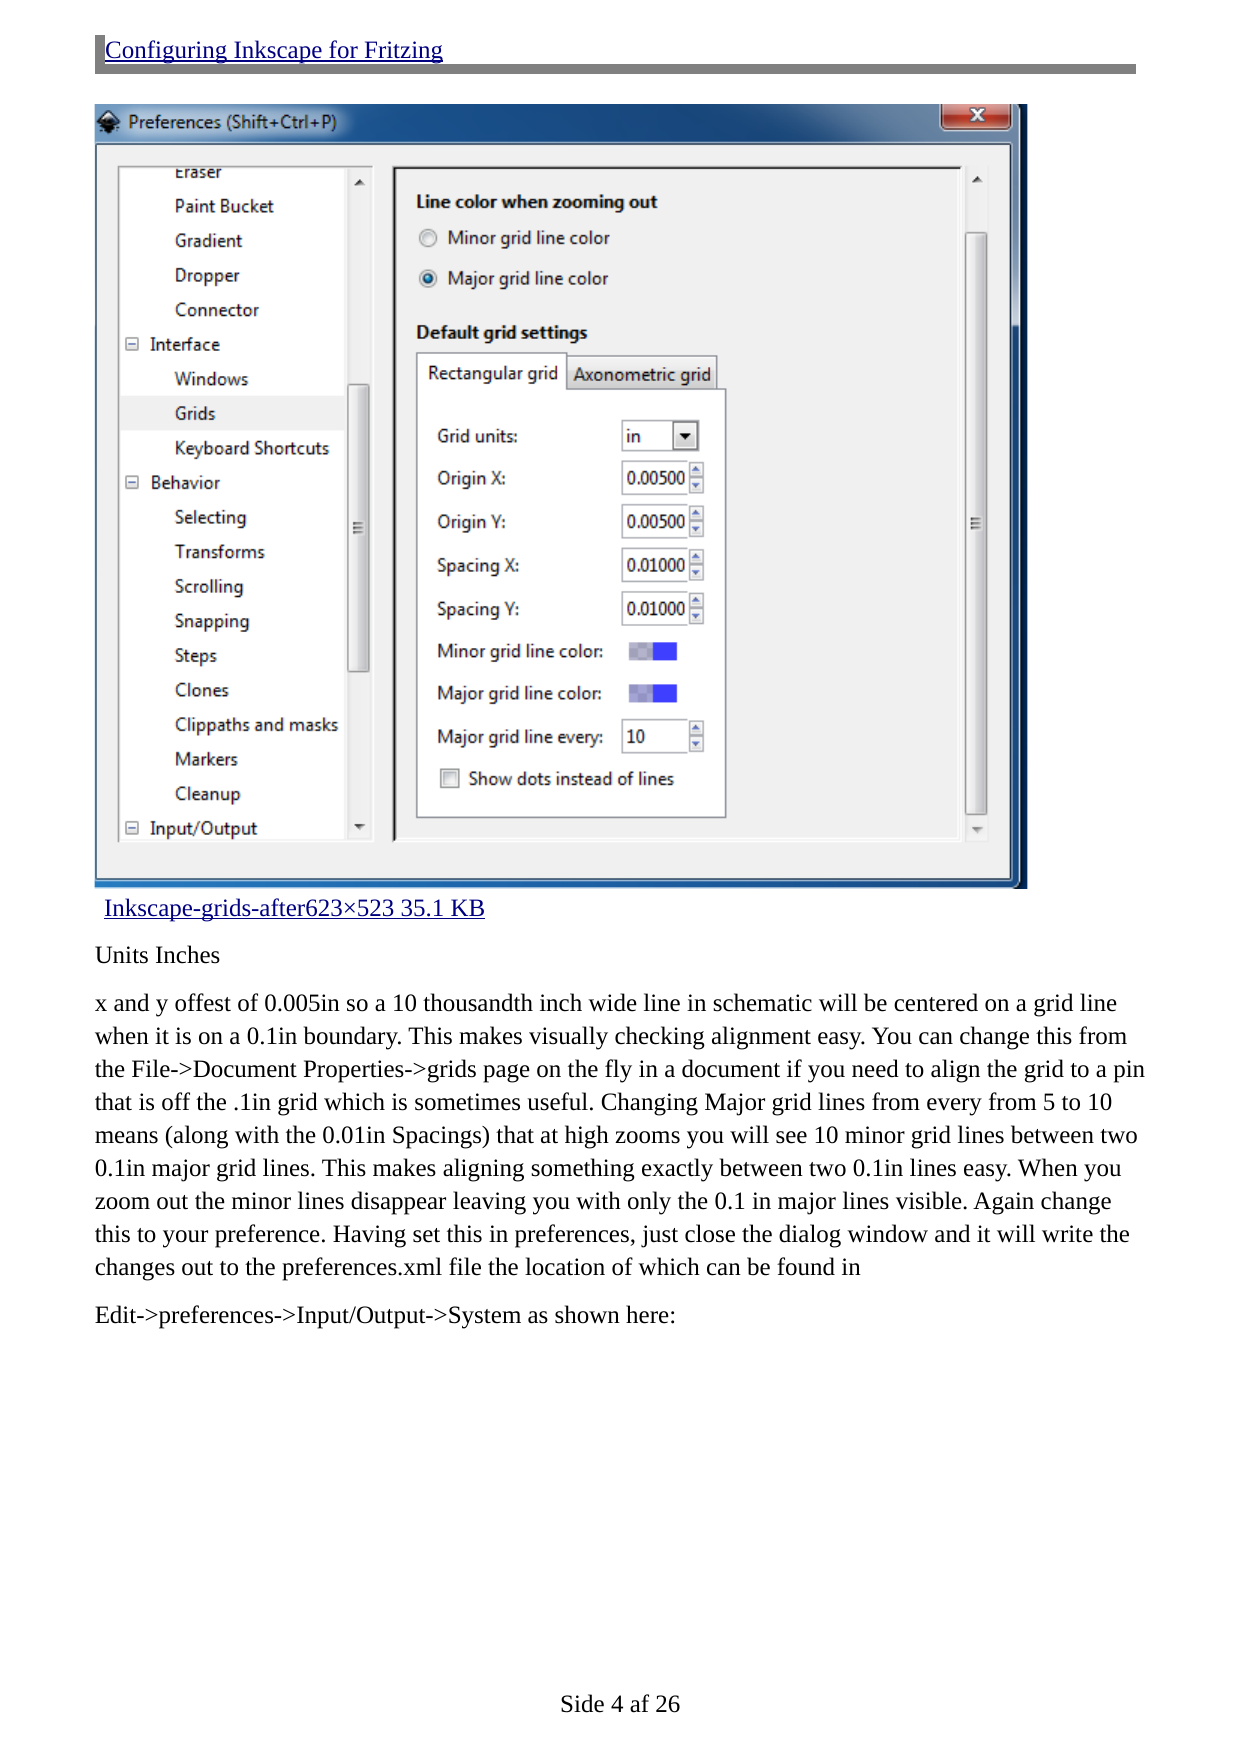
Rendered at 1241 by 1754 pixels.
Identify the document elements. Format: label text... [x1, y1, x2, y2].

text Inkscape-grids-after623×523 35.1 KB [104, 893, 1136, 921]
text x and y offest of 0.005in so a 10 thousandth inch wide line in schematic will be centered on a grid line when it is on a 0.1in boundary. This makes visually checking alignment easy. You can change this from the File->Document Properties->grids page on the fly in a document if you need to align the grid to a pin that is off the .1in grid which is sometimes useful. Changing Major grid lines from every from 5 to 10 means (along with the 0.01in Spacings) that at high zooms you will see 10 minor grid lines between two 0.1in major grid lines. This makes aligning something exactly between two 0.1in lines easy. When you zoom out the minor lines disappear leaving you with only the 0.1 in major lines visible. Again change this to your preference. Having set this in preferences, just close the dialog window and it will write the changes out to the preferences.xml file the location of which can be found in [94, 988, 1146, 1281]
picture [94, 104, 1028, 889]
text Units Inches [94, 940, 1146, 969]
text Edit->preferences->Input/Output->System as shown here: [94, 1300, 1146, 1328]
